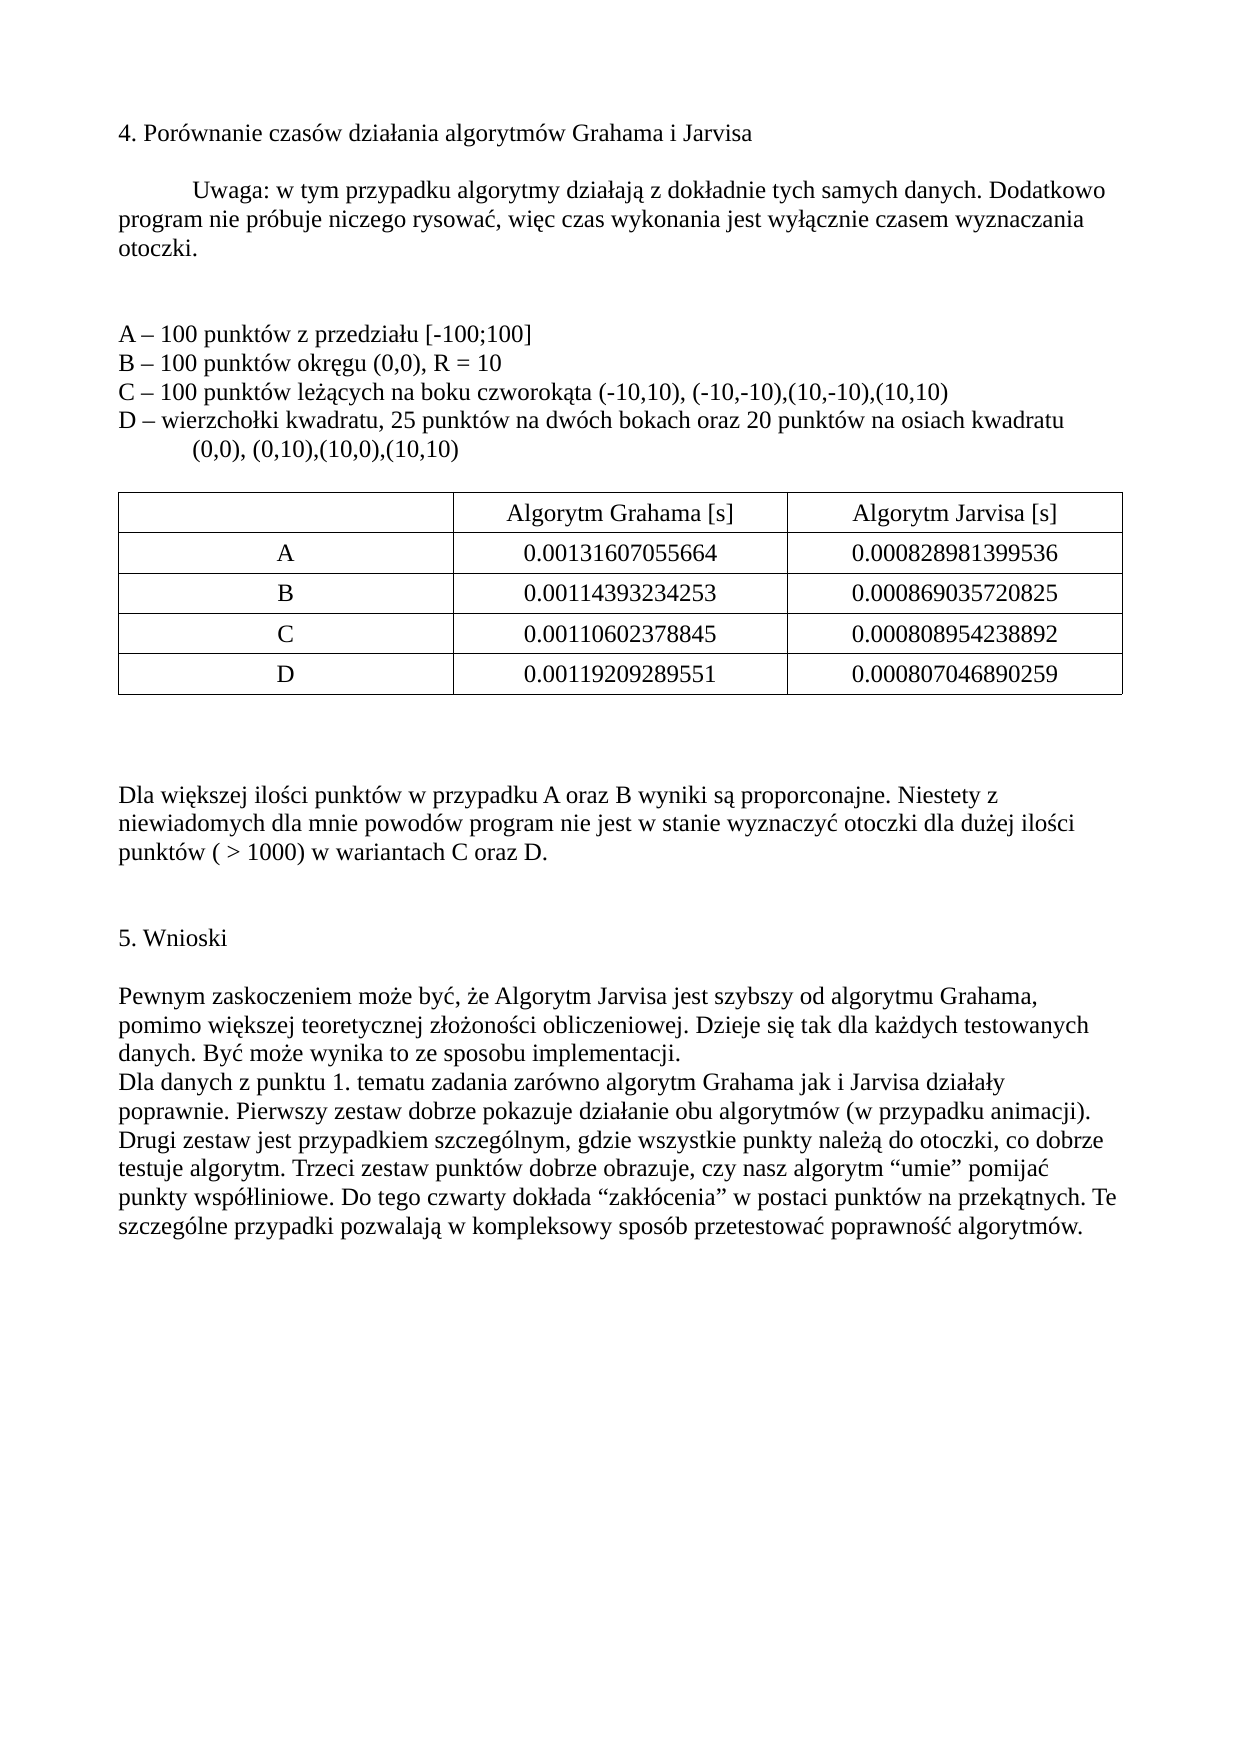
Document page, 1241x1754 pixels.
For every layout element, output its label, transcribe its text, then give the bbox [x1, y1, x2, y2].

table_header [119, 493, 453, 532]
table_cell 0.000808954238892 [788, 614, 1122, 653]
table_header Algorytm Jarvisa [s] [788, 493, 1122, 532]
text C – 100 punktów leżących na boku czworokąta (-10,10), (-10,-10),(10,-10),(10,10) [118, 377, 1122, 406]
text A – 100 punktów z przedziału [-100;100] [118, 319, 1122, 348]
table_cell D [119, 654, 453, 693]
text Uwaga: w tym przypadku algorytmy działają z dokładnie tych samych danych. Dodatkowo program nie próbuje niczego rysować, więc czas wykonania jest wyłącznie czasem wyznaczania otoczki. [118, 176, 1122, 262]
table_cell A [119, 533, 453, 572]
table_cell 0.000869035720825 [788, 574, 1122, 613]
text 4. Porównanie czasów działania algorytmów Grahama i Jarvisa [118, 118, 1122, 147]
table_cell C [119, 614, 453, 653]
table_cell 0.00110602378845 [454, 614, 787, 653]
table_cell 0.000807046890259 [788, 654, 1122, 693]
table_cell 0.00131607055664 [454, 533, 787, 572]
table_cell 0.000828981399536 [788, 533, 1122, 572]
text B – 100 punktów okręgu (0,0), R = 10 [118, 348, 1122, 377]
text Dla danych z punktu 1. tematu zadania zarówno algorytm Grahama jak i Jarvisa działały poprawnie. Pierwszy zestaw dobrze pokazuje działanie obu algorytmów (w przypadku animacji). Drugi zestaw jest przypadkiem szczególnym, gdzie wszystkie punkty należą do otoczki, co dobrze testuje algorytm. Trzeci zestaw punktów dobrze obrazuje, czy nasz algorytm “umie” pomijać punkty współliniowe. Do tego czwarty dokłada “zakłócenia” w postaci punktów na przekątnych. Te szczególne przypadki pozwalają w kompleksowy sposób przetestować poprawność algorytmów. [118, 1067, 1122, 1240]
text Pewnym zaskoczeniem może być, że Algorytm Jarvisa jest szybszy od algorytmu Grahama, pomimo większej teoretycznej złożoności obliczeniowej. Dzieje się tak dla każdych testowanych danych. Być może wynika to ze sposobu implementacji. [118, 981, 1122, 1067]
text Dla większej ilości punktów w przypadku A oraz B wyniki są proporconajne. Niestety z niewiadomych dla mnie powodów program nie jest w stanie wyznaczyć otoczki dla dużej ilości punktów ( > 1000) w wariantach C oraz D. [118, 780, 1122, 866]
table_cell 0.00119209289551 [454, 654, 787, 693]
table_cell 0.00114393234253 [454, 574, 787, 613]
text D – wierzchołki kwadratu, 25 punktów na dwóch bokach oraz 20 punktów na osiach kwadratu (0,0), (0,10),(10,0),(10,10) [118, 406, 1122, 463]
table_header Algorytm Grahama [s] [454, 493, 787, 532]
text 5. Wnioski [118, 923, 1122, 952]
table_cell B [119, 574, 453, 613]
